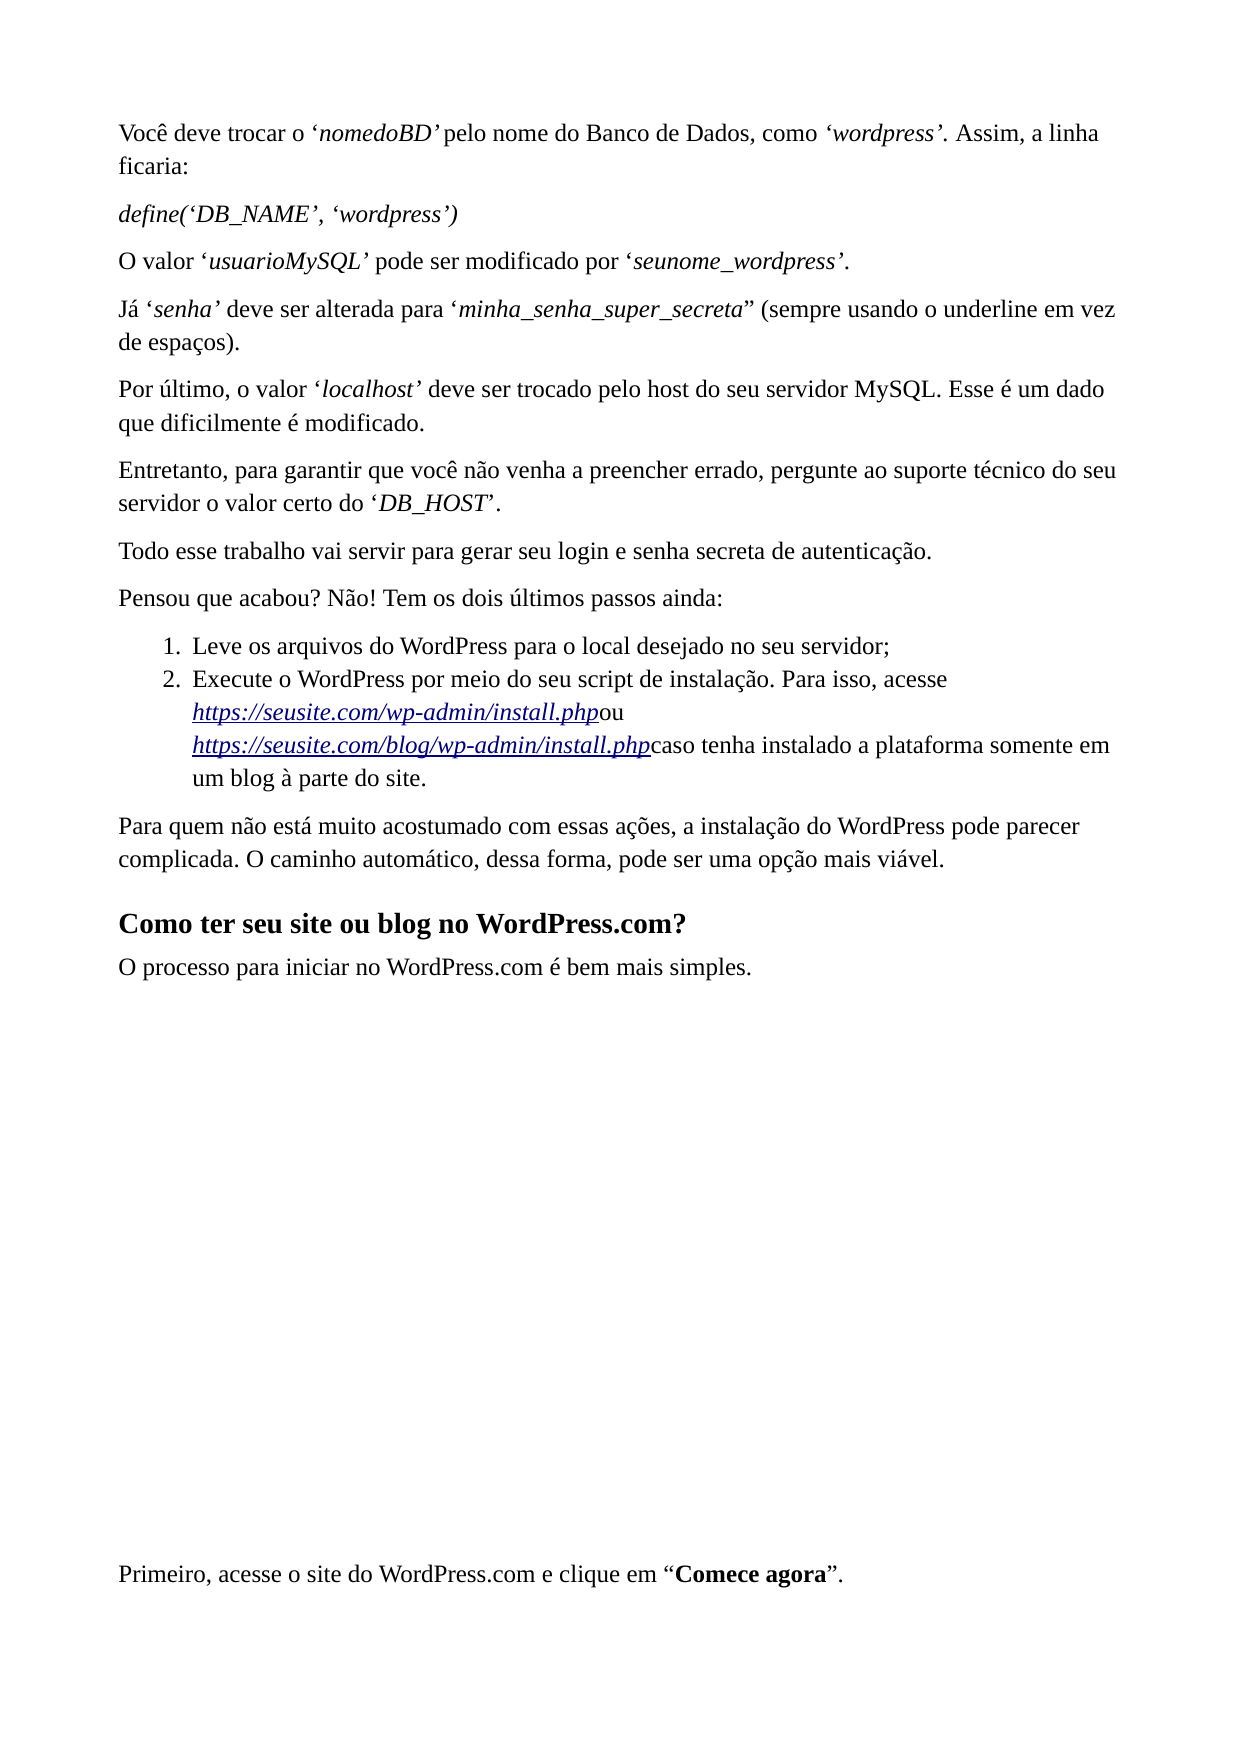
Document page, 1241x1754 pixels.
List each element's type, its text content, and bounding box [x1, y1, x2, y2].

text Primeiro, acesse o site do WordPress.com e clique em “Comece agora”. [118, 1559, 1122, 1588]
text O valor ‘usuarioMySQL’ pode ser modificado por ‘seunome_wordpress’. [118, 246, 1122, 275]
text Todo esse trabalho vai servir para gerar seu login e senha secreta de autenticação. [118, 536, 1122, 564]
text Para quem não está muito acostumado com essas ações, a instalação do WordPress pode parecer complicada. O caminho automático, dessa forma, pode ser uma opção mais viável. [118, 811, 1122, 872]
list Leve os arquivos do WordPress para o local desejado no seu servidor; [162, 631, 1122, 660]
subtitle Como ter seu site ou blog no WordPress.com? [118, 906, 1122, 939]
text Pensou que acabou? Não! Tem os dois últimos passos ainda: [118, 583, 1122, 612]
text Entretanto, para garantir que você não venha a preencher errado, pergunte ao suporte técnico do seu servidor o valor certo do ‘DB_HOST’. [118, 455, 1122, 517]
text Você deve trocar o ‘nomedoBD’ pelo nome do Banco de Dados, como ‘wordpress’. Assim, a linha ficaria: [118, 118, 1122, 180]
text define(‘DB_NAME’, ‘wordpress’) [118, 199, 1122, 227]
text Por último, o valor ‘localhost’ deve ser trocado pelo host do seu servidor MySQL. Esse é um dado que dificilmente é modificado. [118, 374, 1122, 436]
text Já ‘senha’ deve ser alterada para ‘minha_senha_super_secreta” (sempre usando o underline em vez de espaços). [118, 294, 1122, 356]
text O processo para iniciar no WordPress.com é bem mais simples. [118, 952, 1122, 981]
list Execute o WordPress por meio do seu script de instalação. Para isso, acesse https://seusite.com/wp-admin/install.phpou https://seusite.com/blog/wp-admin/install.phpcaso tenha instalado a plataforma somente em um blog à parte do site. [162, 664, 1122, 792]
